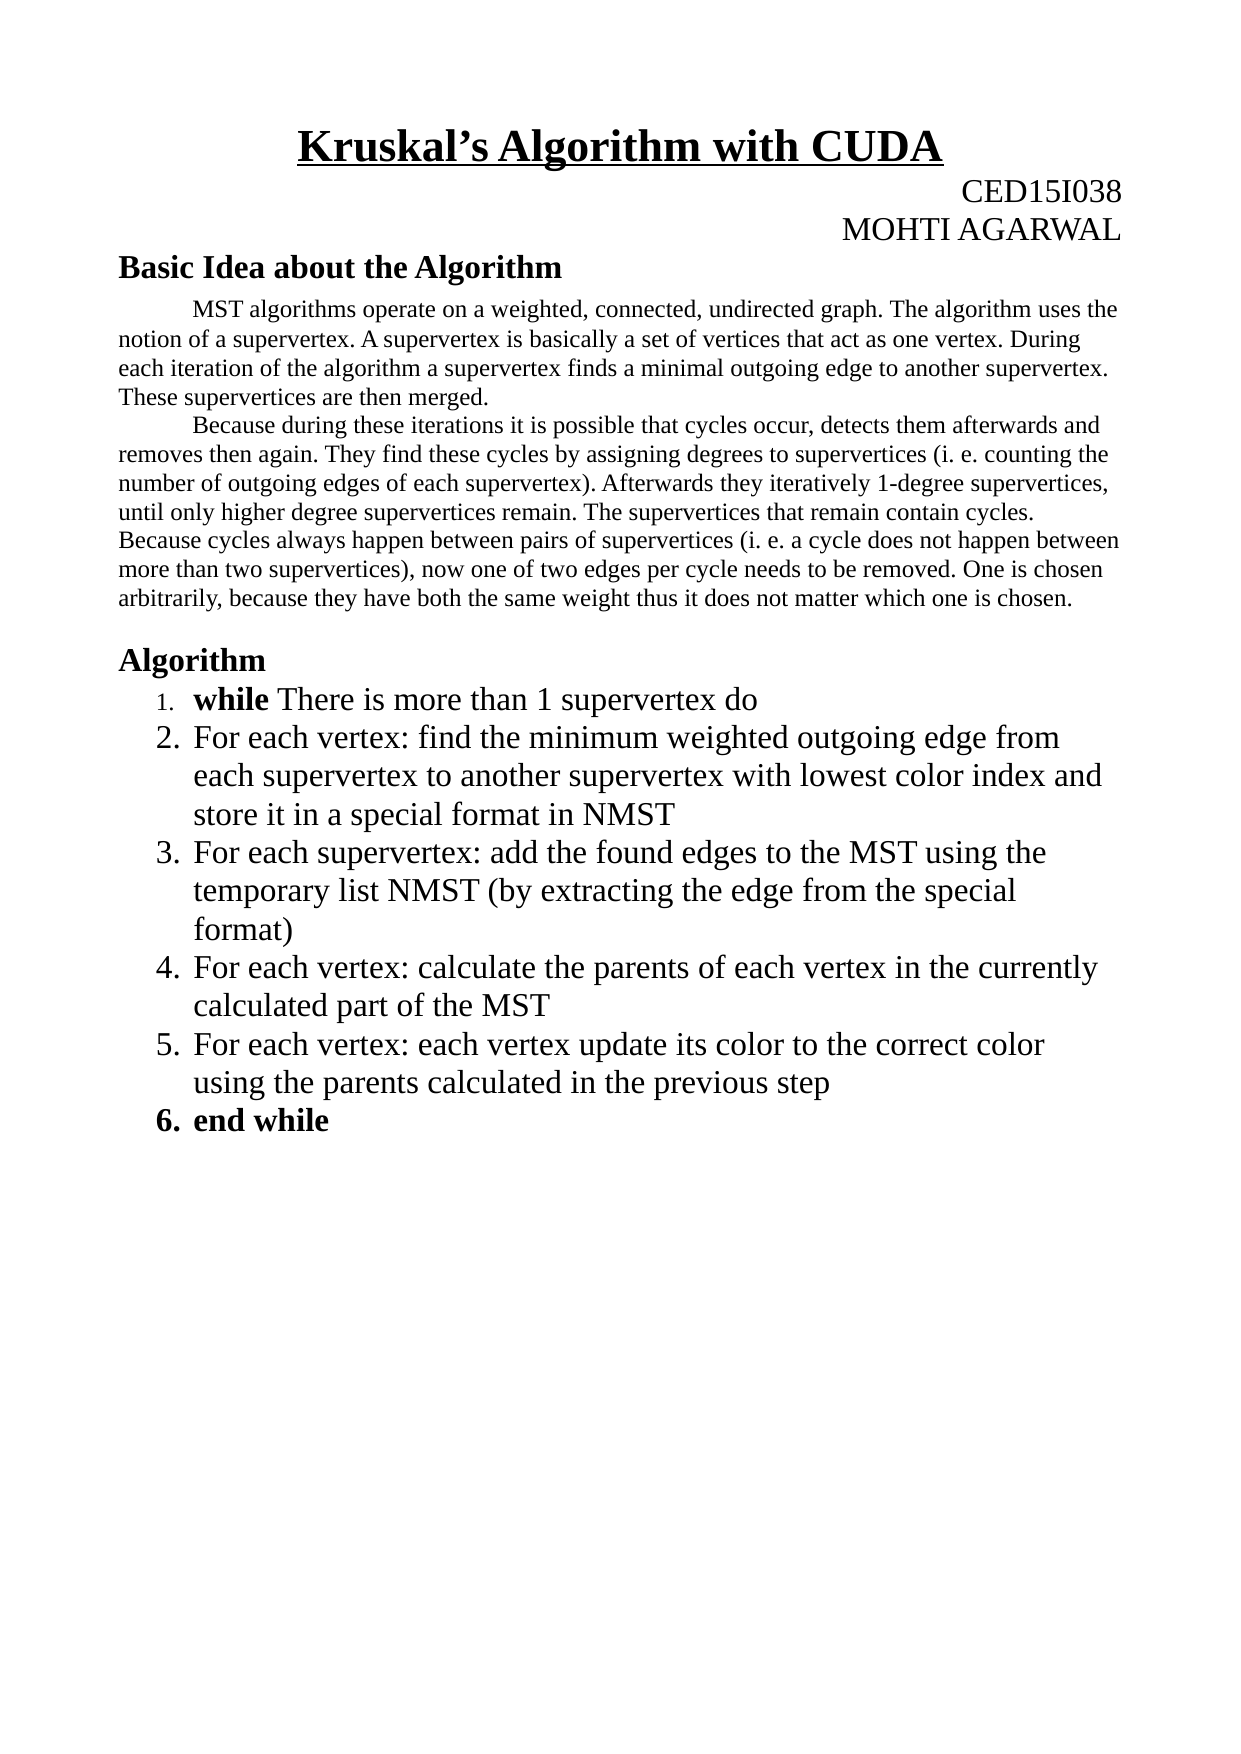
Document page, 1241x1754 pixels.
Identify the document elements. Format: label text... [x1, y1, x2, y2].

text MST algorithms operate on a weighted, connected, undirected graph. The algorithm uses the notion of a supervertex. A supervertex is basically a set of vertices that act as one vertex. During each iteration of the algorithm a supervertex finds a minimal outgoing edge to another supervertex. These supervertices are then merged. [118, 286, 1122, 410]
list while There is more than 1 supervertex do [156, 679, 1122, 717]
list For each supervertex: add the found edges to the MST using the temporary list NMST (by extracting the edge from the special format) [156, 832, 1122, 947]
list For each vertex: find the minimum weighted outgoing edge from each supervertex to another supervertex with lowest color index and store it in a special format in NMST [156, 717, 1122, 832]
text Basic Idea about the Algorithm [118, 247, 1122, 286]
list For each vertex: each vertex update its color to the correct color using the parents calculated in the previous step [156, 1024, 1122, 1100]
text CED15I038 [118, 171, 1122, 209]
text Algorithm [118, 640, 1122, 679]
list For each vertex: calculate the parents of each vertex in the currently calculated part of the MST [156, 947, 1122, 1024]
text Because during these iterations it is possible that cycles occur, detects them afterwards and removes then again. They find these cycles by assigning degrees to supervertices (i. e. counting the number of outgoing edges of each supervertex). Afterwards they iteratively 1-degree supervertices, until only higher degree supervertices remain. The supervertices that remain contain cycles. Because cycles always happen between pairs of supervertices (i. e. a cycle does not happen between more than two supervertices), now one of two edges per cycle needs to be removed. One is chosen arbitrarily, because they have both the same weight thus it does not matter which one is chosen. [118, 410, 1122, 612]
text MOHTI AGARWAL [118, 209, 1122, 247]
text Kruskal’s Algorithm with CUDA [118, 118, 1122, 171]
list end while [156, 1100, 1122, 1139]
